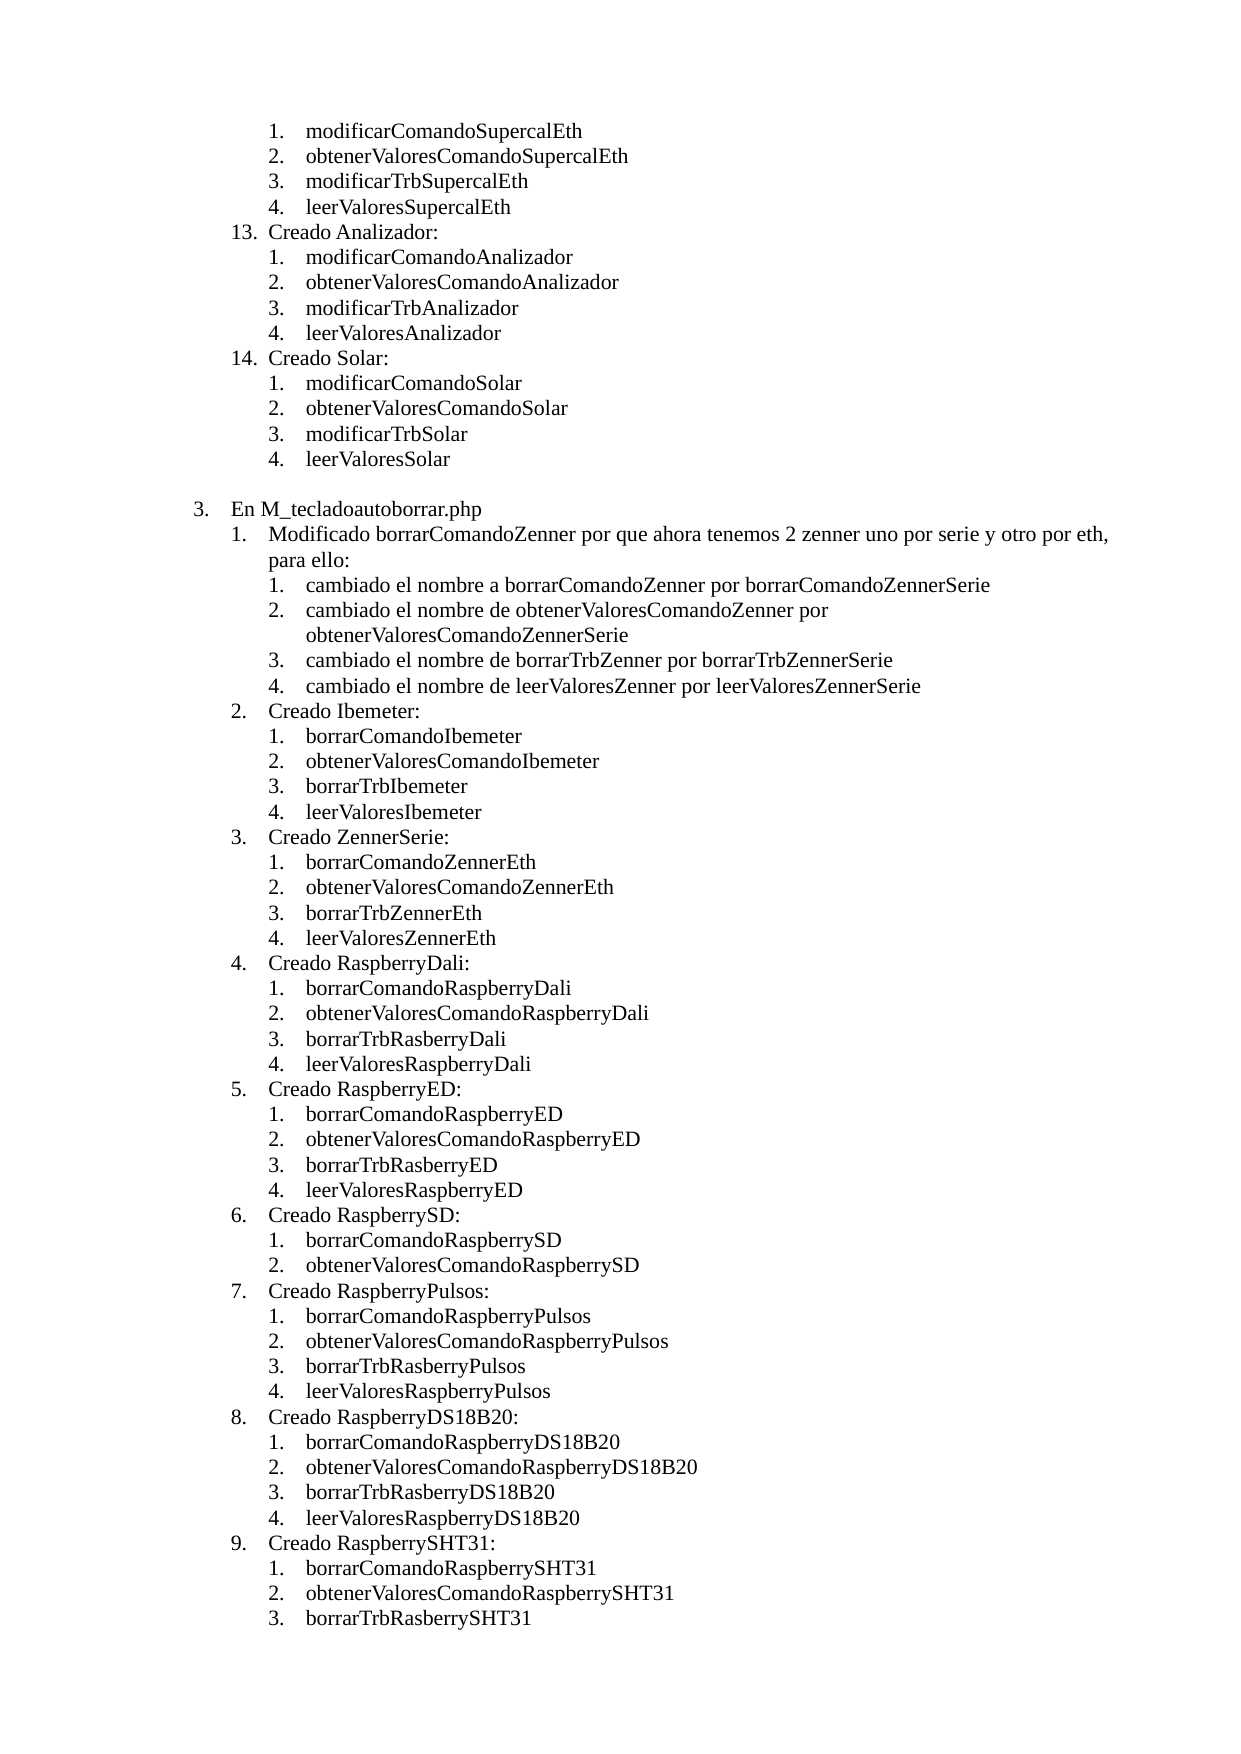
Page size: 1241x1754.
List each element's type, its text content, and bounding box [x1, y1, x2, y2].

list borrarComandoZennerEth [268, 849, 1122, 874]
list cambiado el nombre a borrarComandoZenner por borrarComandoZennerSerie [268, 572, 1122, 597]
list borrarComandoRaspberryPulsos [268, 1303, 1122, 1328]
list obtenerValoresComandoRaspberryPulsos [268, 1328, 1122, 1353]
list modificarComandoSupercalEth [268, 118, 1122, 143]
list modificarTrbSolar [268, 421, 1122, 446]
list obtenerValoresComandoZennerEth [268, 874, 1122, 899]
list borrarTrbIbemeter [268, 773, 1122, 799]
list obtenerValoresComandoIbemeter [268, 748, 1122, 773]
list Creado Solar: [231, 345, 1122, 370]
list borrarTrbZennerEth [268, 899, 1122, 925]
list borrarComandoIbemeter [268, 723, 1122, 748]
list Creado RaspberryPulsos: [231, 1278, 1122, 1303]
list Modificado borrarComandoZenner por que ahora tenemos 2 zenner uno por serie y otro por eth, para ello: [231, 521, 1122, 572]
list borrarTrbRasberryDS18B20 [268, 1479, 1122, 1504]
list obtenerValoresComandoRaspberrySHT31 [268, 1580, 1122, 1605]
list cambiado el nombre de obtenerValoresComandoZenner por obtenerValoresComandoZennerSerie [268, 597, 1122, 647]
list Creado RaspberryDS18B20: [231, 1404, 1122, 1429]
list obtenerValoresComandoAnalizador [268, 269, 1122, 294]
list leerValoresAnalizador [268, 320, 1122, 345]
list leerValoresSolar [268, 446, 1122, 471]
list borrarTrbRasberryDali [268, 1026, 1122, 1051]
list borrarTrbRasberrySHT31 [268, 1605, 1122, 1631]
list obtenerValoresComandoRaspberryDS18B20 [268, 1454, 1122, 1479]
list obtenerValoresComandoRaspberryED [268, 1126, 1122, 1152]
list leerValoresIbemeter [268, 799, 1122, 824]
list borrarTrbRasberryED [268, 1152, 1122, 1177]
list leerValoresSupercalEth [268, 194, 1122, 219]
list borrarComandoRaspberryED [268, 1101, 1122, 1126]
list cambiado el nombre de borrarTrbZenner por borrarTrbZennerSerie [268, 647, 1122, 673]
list Creado ZennerSerie: [231, 824, 1122, 849]
list Creado RaspberrySHT31: [231, 1530, 1122, 1555]
list borrarComandoRaspberryDS18B20 [268, 1429, 1122, 1454]
list leerValoresRaspberryPulsos [268, 1378, 1122, 1404]
list borrarComandoRaspberrySD [268, 1227, 1122, 1252]
list Creado Analizador: [231, 219, 1122, 244]
list modificarComandoAnalizador [268, 244, 1122, 269]
list leerValoresRaspberryDali [268, 1051, 1122, 1076]
list En M_tecladoautoborrar.php [193, 496, 1122, 521]
list cambiado el nombre de leerValoresZenner por leerValoresZennerSerie [268, 673, 1122, 698]
list modificarComandoSolar [268, 370, 1122, 395]
list leerValoresRaspberryDS18B20 [268, 1504, 1122, 1530]
list modificarTrbAnalizador [268, 294, 1122, 320]
list obtenerValoresComandoRaspberrySD [268, 1252, 1122, 1278]
list Creado RaspberryDali: [231, 950, 1122, 975]
list modificarTrbSupercalEth [268, 168, 1122, 194]
list leerValoresZennerEth [268, 925, 1122, 950]
list leerValoresRaspberryED [268, 1177, 1122, 1202]
list obtenerValoresComandoSolar [268, 395, 1122, 421]
list borrarTrbRasberryPulsos [268, 1353, 1122, 1378]
list obtenerValoresComandoRaspberryDali [268, 1000, 1122, 1026]
list obtenerValoresComandoSupercalEth [268, 143, 1122, 168]
list Creado RaspberrySD: [231, 1202, 1122, 1227]
list Creado Ibemeter: [231, 698, 1122, 723]
list borrarComandoRaspberryDali [268, 975, 1122, 1000]
list borrarComandoRaspberrySHT31 [268, 1555, 1122, 1580]
list Creado RaspberryED: [231, 1076, 1122, 1101]
